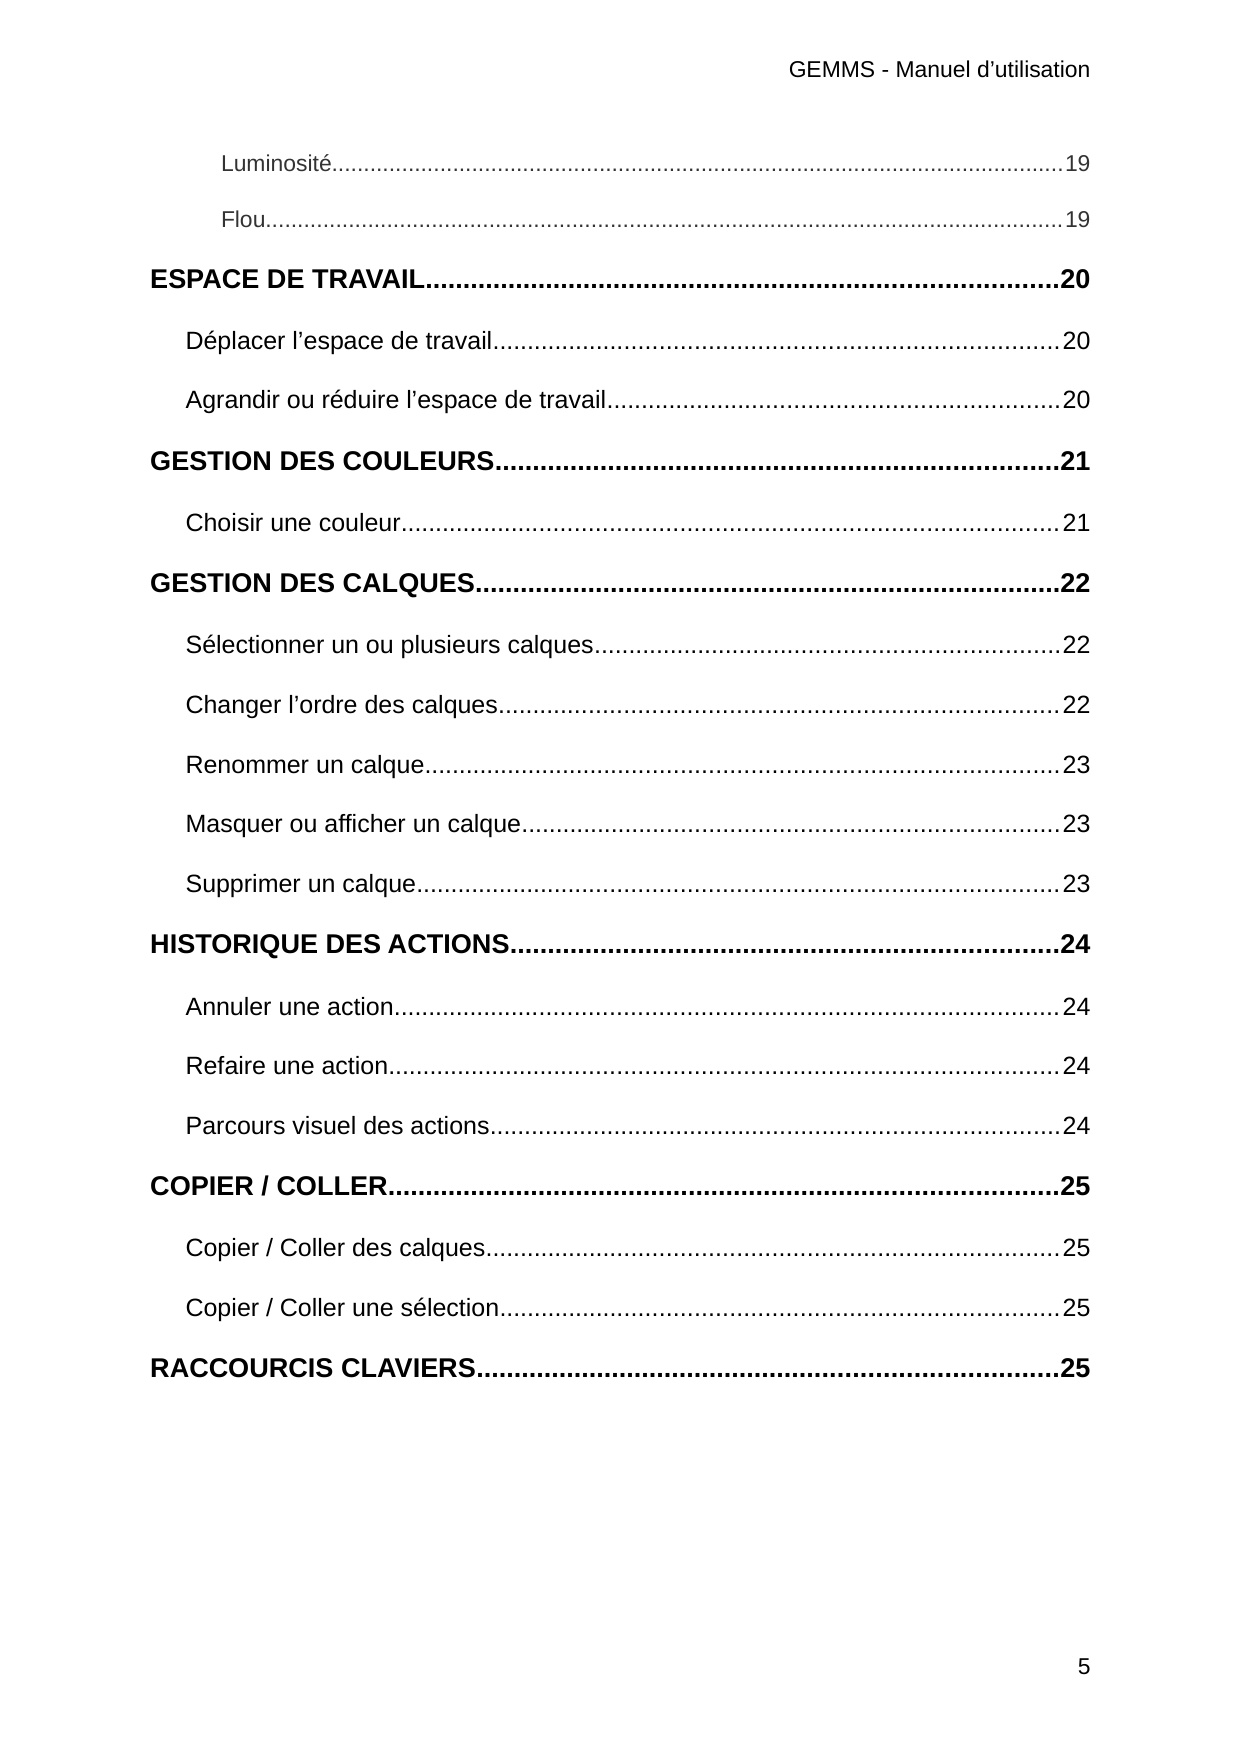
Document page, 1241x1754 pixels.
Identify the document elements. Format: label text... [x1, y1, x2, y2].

text Parcours visuel des actions 24 [185, 1111, 1090, 1139]
text Renommer un calque 23 [185, 750, 1090, 778]
text Masquer ou afficher un calque 23 [185, 809, 1090, 838]
text Copier / Coller des calques 25 [185, 1233, 1090, 1262]
text Agrandir ou réduire l’espace de travail 20 [185, 385, 1090, 414]
text Sélectionner un ou plusieurs calques 22 [185, 631, 1090, 659]
text Espace de travail 20 [150, 263, 1090, 294]
text Supprimer un calque 23 [185, 869, 1090, 898]
text Déplacer l’espace de travail 20 [185, 326, 1090, 354]
text Raccourcis claviers 25 [150, 1352, 1090, 1384]
text Annuler une action 24 [185, 991, 1090, 1020]
text Copier / Coller 25 [150, 1170, 1090, 1201]
text Refaire une action 24 [185, 1051, 1090, 1080]
text Gestion des couleurs 21 [150, 445, 1090, 476]
text Changer l’ordre des calques 22 [185, 690, 1090, 719]
text Flou 19 [221, 206, 1090, 233]
text Gestion des calques 22 [150, 567, 1090, 599]
text Copier / Coller une sélection 25 [185, 1293, 1090, 1322]
text Historique des actions 24 [150, 928, 1090, 960]
text Choisir une couleur 21 [185, 508, 1090, 537]
text Luminosité 19 [221, 150, 1090, 176]
